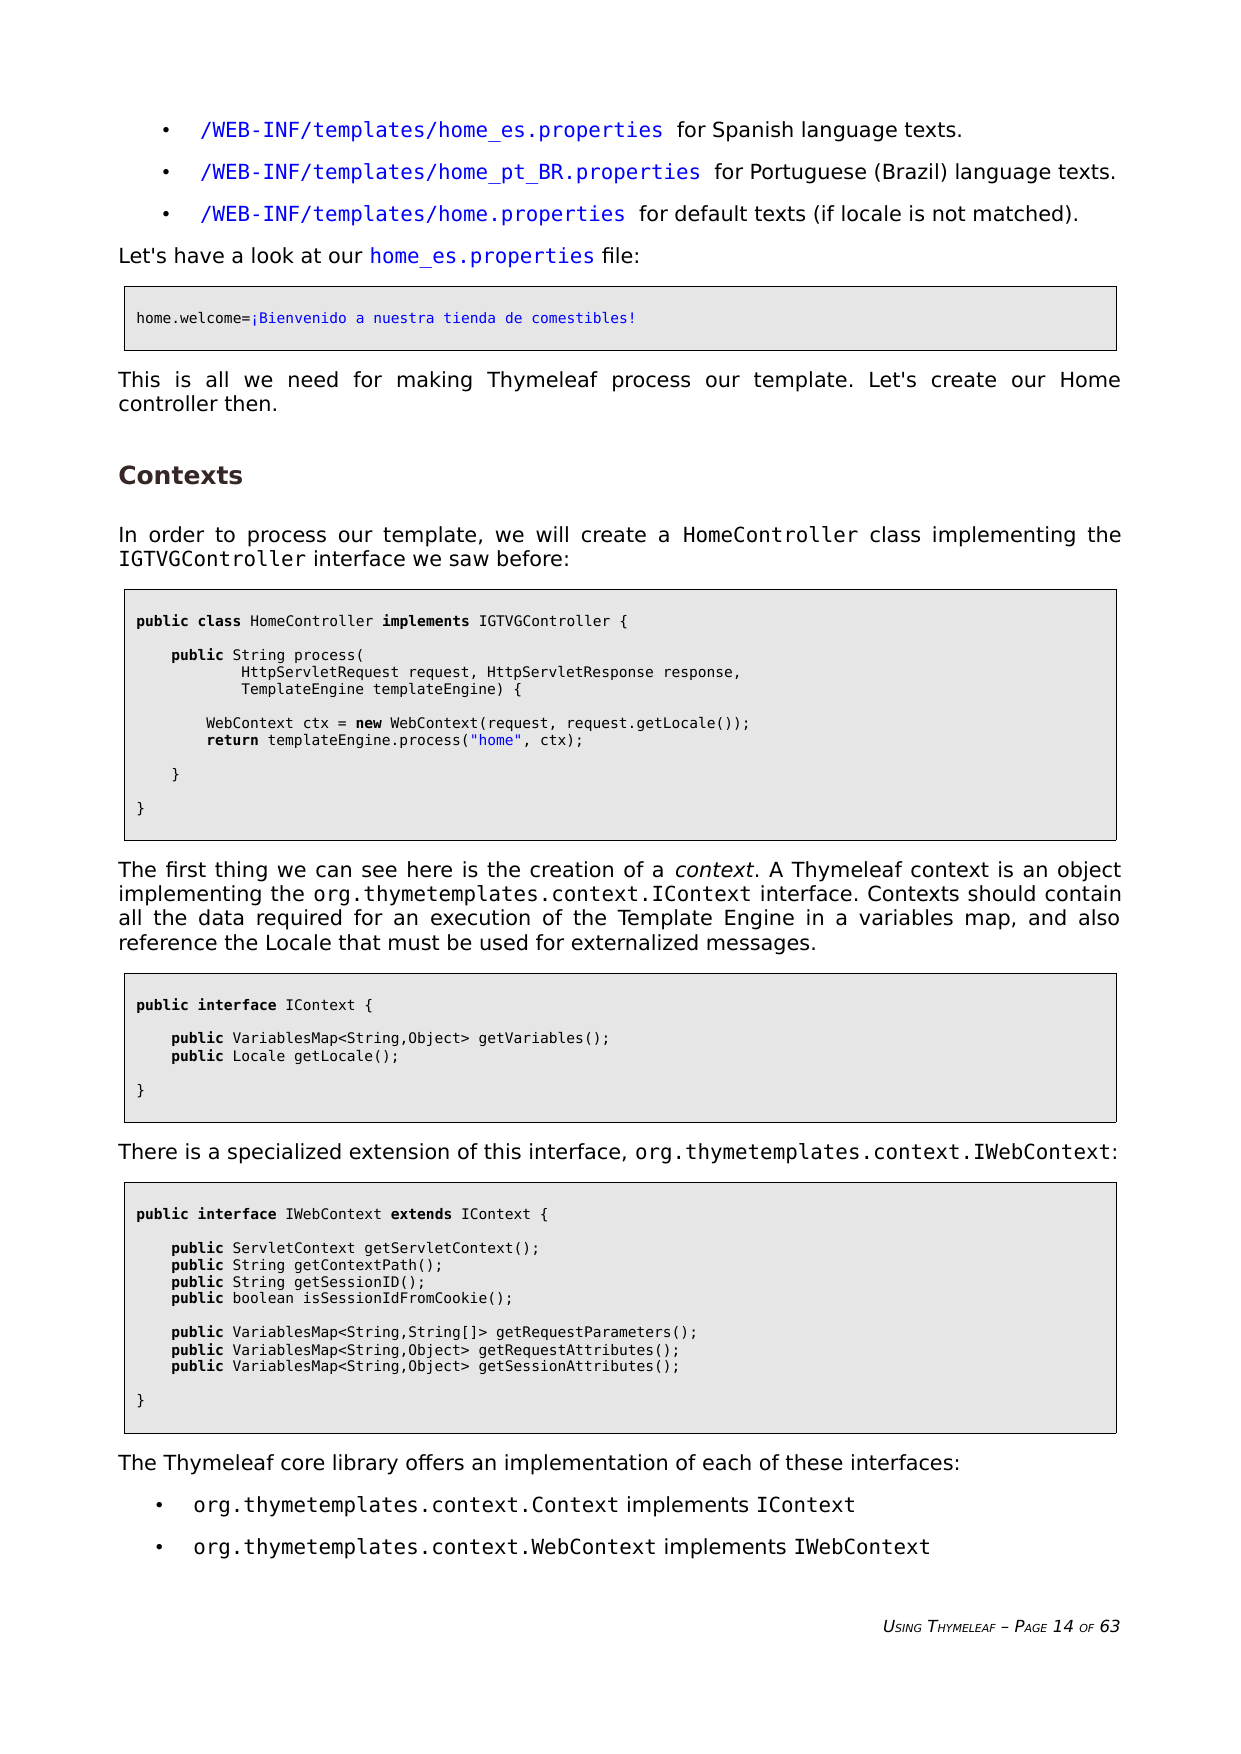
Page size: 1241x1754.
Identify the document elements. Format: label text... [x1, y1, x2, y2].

text This is all we need for making Thymeleaf process our template. Let's create our Home controller then. [118, 368, 1122, 417]
list /WEB-INF/templates/home_pt_BR.properties for Portuguese (Brazil) language texts. [162, 160, 1122, 184]
text home.welcome=¡Bienvenido a nuestra tienda de comestibles! [125, 287, 1116, 350]
text The Thymeleaf core library offers an implementation of each of these interfaces: [118, 1451, 1122, 1475]
text In order to process our template, we will create a HomeController class implementing the IGTVGController interface we saw before: [118, 523, 1122, 571]
subtitle Contexts [118, 461, 1122, 490]
text public class HomeController implements IGTVGController { public String process( HttpServletRequest request, HttpServletResponse response, TemplateEngine templateEngine) { WebContext ctx = new WebContext(request, request.getLocale()); return templateEngine.process("home", ctx); } } [125, 590, 1116, 840]
text public interface IWebContext extends IContext { public ServletContext getServletContext(); public String getContextPath(); public String getSessionID(); public boolean isSessionIdFromCookie(); public VariablesMap<String,String[]> getRequestParameters(); public VariablesMap<String,Object> getRequestAttributes(); public VariablesMap<String,Object> getSessionAttributes(); } [125, 1183, 1116, 1433]
text The first thing we can see here is the creation of a context. A Thymeleaf context is an object implementing the org.thymetemplates.context.IContext interface. Contexts should contain all the data required for an execution of the Template Engine in a variables map, and also reference the Locale that must be used for externalized messages. [118, 858, 1122, 955]
text Let's have a look at our home_es.properties file: [118, 244, 1122, 268]
list /WEB-INF/templates/home.properties for default texts (if locale is not matched). [162, 202, 1122, 226]
text public interface IContext { public VariablesMap<String,Object> getVariables(); public Locale getLocale(); } [125, 974, 1116, 1122]
text There is a specialized extension of this interface, org.thymetemplates.context.IWebContext: [118, 1140, 1122, 1164]
list org.thymetemplates.context.Context implements IContext [156, 1493, 1122, 1517]
list /WEB-INF/templates/home_es.properties for Spanish language texts. [162, 118, 1122, 142]
list org.thymetemplates.context.WebContext implements IWebContext [156, 1535, 1122, 1559]
